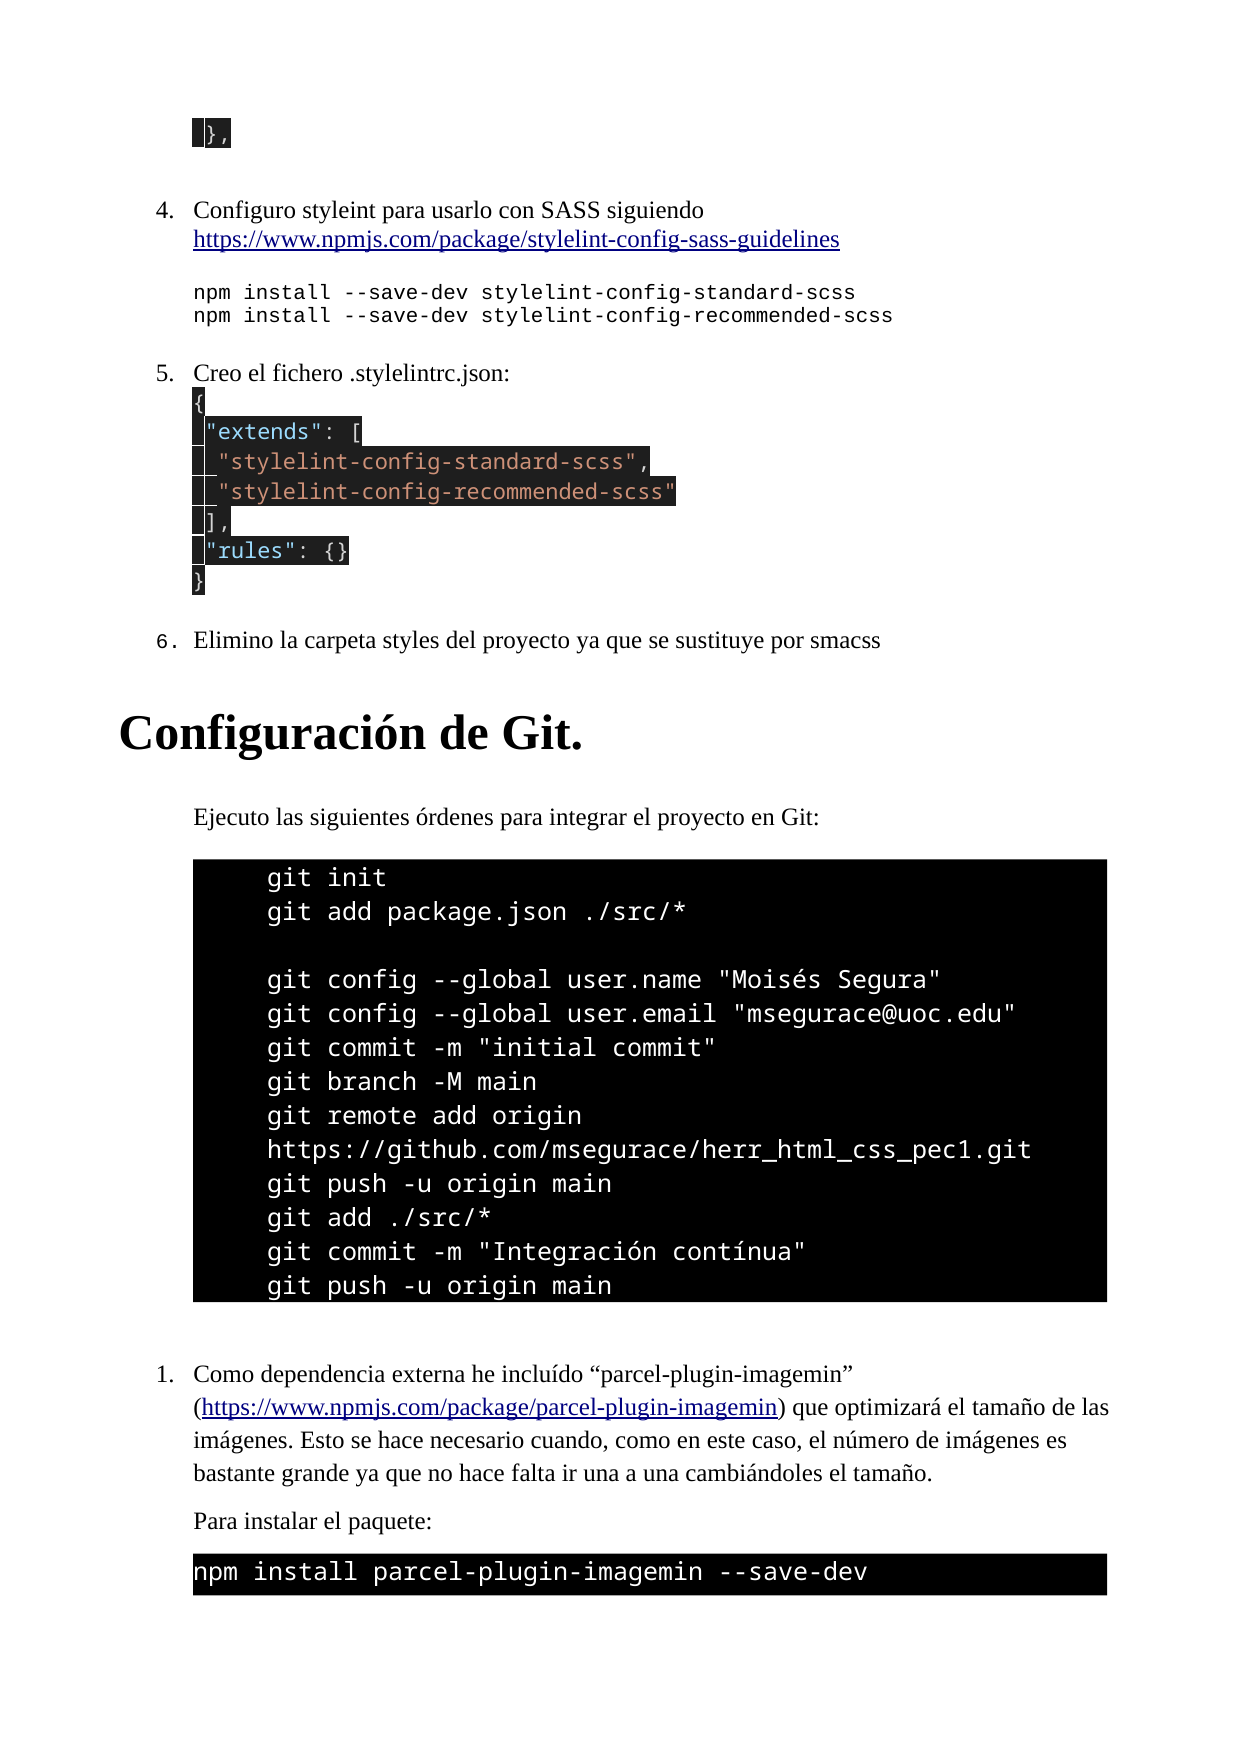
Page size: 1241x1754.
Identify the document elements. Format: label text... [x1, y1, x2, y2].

list npm install --save-dev stylelint-config-standard-scss [156, 282, 1122, 305]
text }, [192, 118, 1122, 148]
list Como dependencia externa he incluído “parcel-plugin-imagemin” (https://www.npmjs.com/package/parcel-plugin-imagemin) que optimizará el tamaño de las imágenes. Esto se hace necesario cuando, como en este caso, el número de imágenes es bastante grande ya que no hace falta ir una a una cambiándoles el tamaño. [156, 1359, 1122, 1487]
text { [192, 387, 1122, 416]
text "stylelint-config-recommended-scss" [192, 476, 1122, 506]
subtitle Configuración de Git. [118, 703, 1122, 761]
text "extends": [ [192, 416, 1122, 446]
text } [192, 565, 1122, 595]
text "stylelint-config-standard-scss", [192, 446, 1122, 476]
list Elimino la carpeta styles del proyecto ya que se sustituye por smacss [156, 625, 1122, 654]
list Para instalar el paquete: [156, 1506, 1122, 1535]
list npm install --save-dev stylelint-config-recommended-scss [156, 305, 1122, 329]
text "rules": {} [192, 536, 1122, 565]
list Creo el fichero .stylelintrc.json: [156, 358, 1122, 387]
list Configuro styleint para usarlo con SASS siguiendo https://www.npmjs.com/package/stylelint-config-sass-guidelines [156, 196, 1122, 253]
list Ejecuto las siguientes órdenes para integrar el proyecto en Git: [156, 802, 1122, 831]
text ], [192, 506, 1122, 536]
